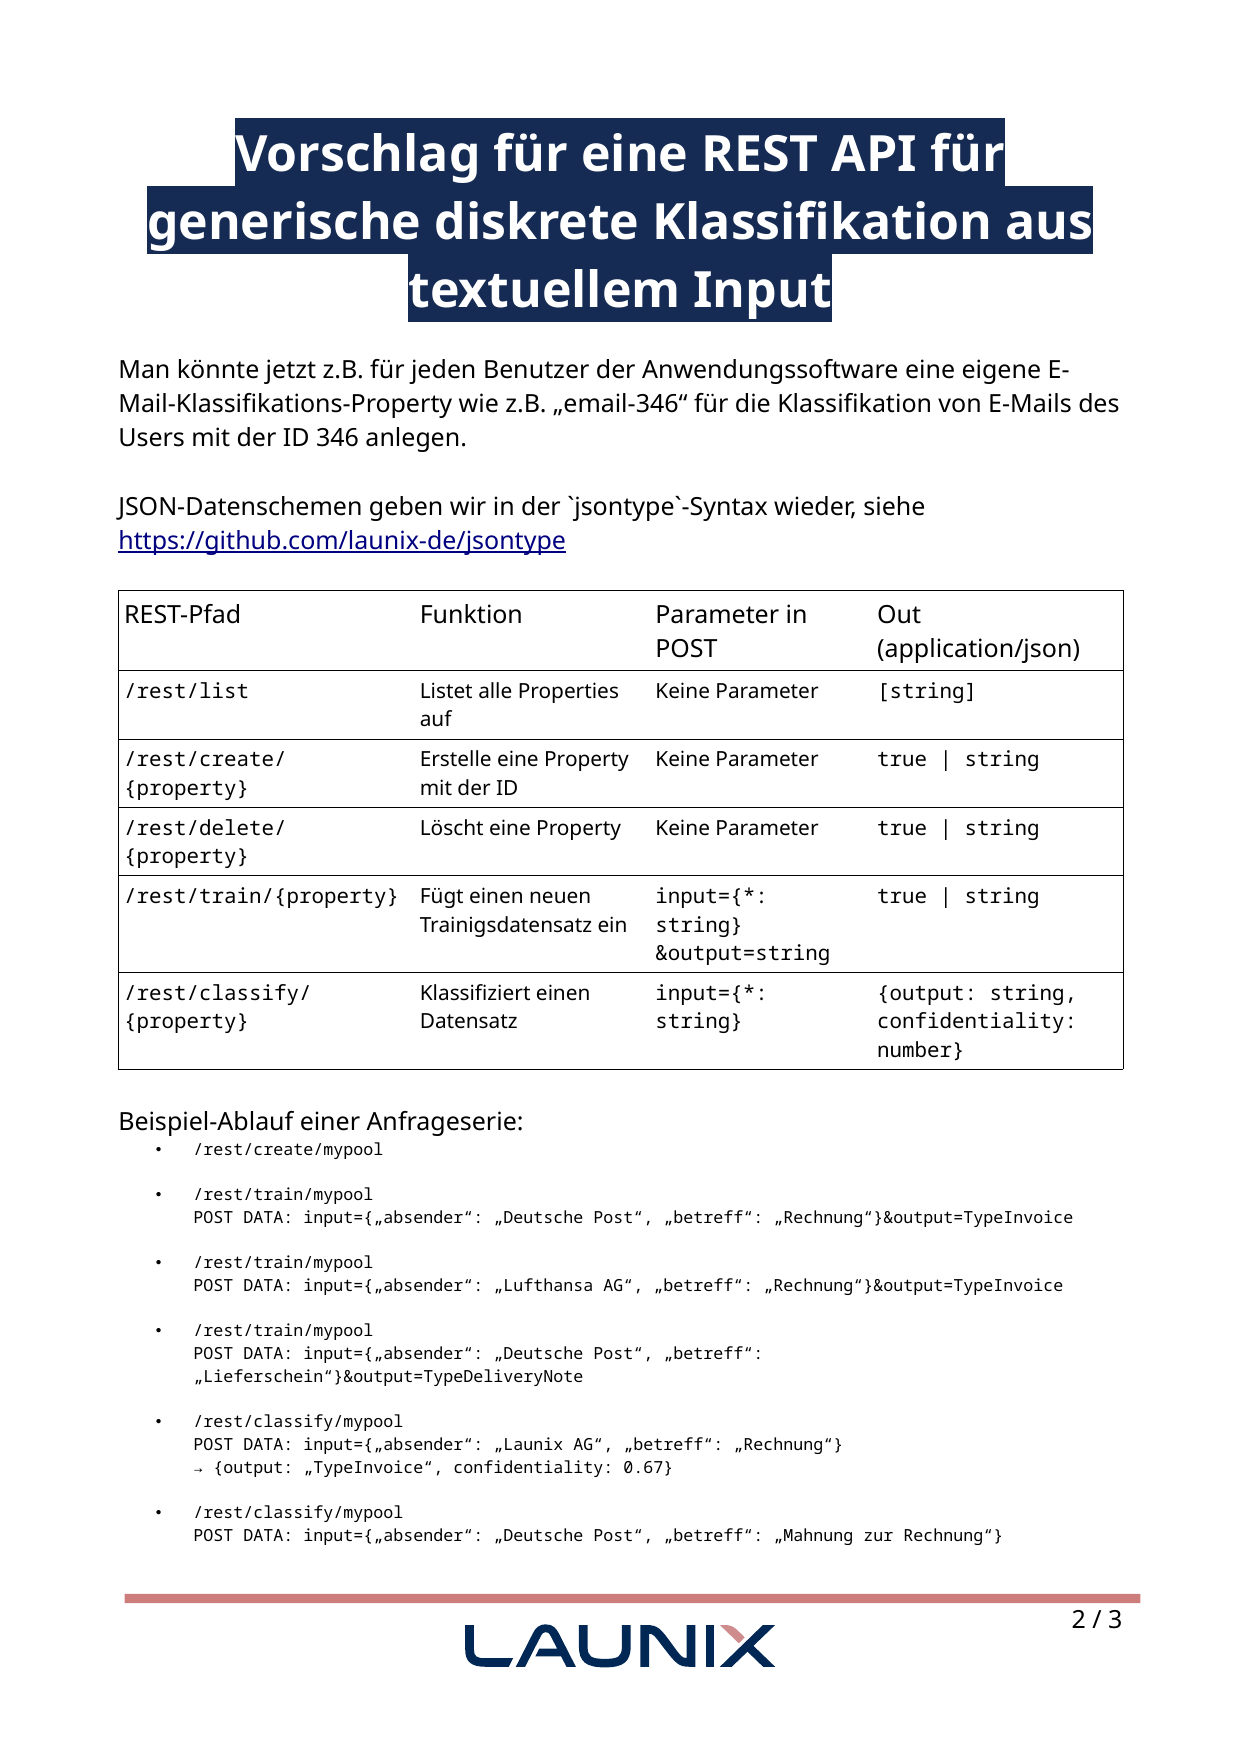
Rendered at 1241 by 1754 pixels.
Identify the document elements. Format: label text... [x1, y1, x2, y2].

list /rest/create/mypool [156, 1137, 1122, 1183]
table_cell Fügt einen neuen Trainigsdatensatz ein [414, 876, 649, 972]
list /rest/classify/mypool POST DATA: input={„absender“: „Deutsche Post“, „betreff“: „Mahnung zur Rechnung“} [156, 1501, 1122, 1546]
table_cell true | string [871, 808, 1123, 875]
table_cell input={*: string} &output=string [649, 876, 871, 972]
table_cell /rest/list [119, 671, 414, 738]
table_header REST-Pfad [119, 591, 414, 670]
table_cell {output: string, confidentiality: number} [871, 973, 1123, 1069]
table_header Parameter in POST [649, 591, 871, 670]
table_header Out (application/json) [871, 591, 1123, 670]
list /rest/train/mypool POST DATA: input={„absender“: „Lufthansa AG“, „betreff“: „Rechnung“}&output=TypeInvoice [156, 1251, 1122, 1319]
table_cell true | string [871, 876, 1123, 972]
table_cell Listet alle Properties auf [414, 671, 649, 738]
table_cell /rest/create/{property} [119, 740, 414, 807]
list /rest/train/mypool POST DATA: input={„absender“: „Deutsche Post“, „betreff“: „Lieferschein“}&output=TypeDeliveryNote [156, 1319, 1122, 1410]
table_cell true | string [871, 740, 1123, 807]
list /rest/classify/mypool POST DATA: input={„absender“: „Launix AG“, „betreff“: „Rechnung“} → {output: „TypeInvoice“, confidentiality: 0.67} [156, 1410, 1122, 1501]
table_cell input={*: string} [649, 973, 871, 1069]
table_cell Löscht eine Property [414, 808, 649, 875]
text Beispiel-Ablauf einer Anfrageserie: [118, 1103, 1122, 1137]
text Man könnte jetzt z.B. für jeden Benutzer der Anwendungssoftware eine eigene E-Mail-Klassifikations-Property wie z.B. „email-346“ für die Klassifikation von E-Mails des Users mit der ID 346 anlegen. [118, 352, 1122, 454]
table_cell /rest/train/{property} [119, 876, 414, 972]
table_header Funktion [414, 591, 649, 670]
text JSON-Datenschemen geben wir in der `jsontype`-Syntax wieder, siehe https://github.com/launix-de/jsontype [118, 488, 1122, 556]
table_cell Keine Parameter [649, 671, 871, 738]
table_cell /rest/classify/{property} [119, 973, 414, 1069]
table_cell Erstelle eine Property mit der ID [414, 740, 649, 807]
table_cell /rest/delete/{property} [119, 808, 414, 875]
table_cell Keine Parameter [649, 740, 871, 807]
list /rest/train/mypool POST DATA: input={„absender“: „Deutsche Post“, „betreff“: „Rechnung“}&output=TypeInvoice [156, 1183, 1122, 1251]
table_cell Keine Parameter [649, 808, 871, 875]
table_cell Klassifiziert einen Datensatz [414, 973, 649, 1069]
table_cell [string] [871, 671, 1123, 738]
